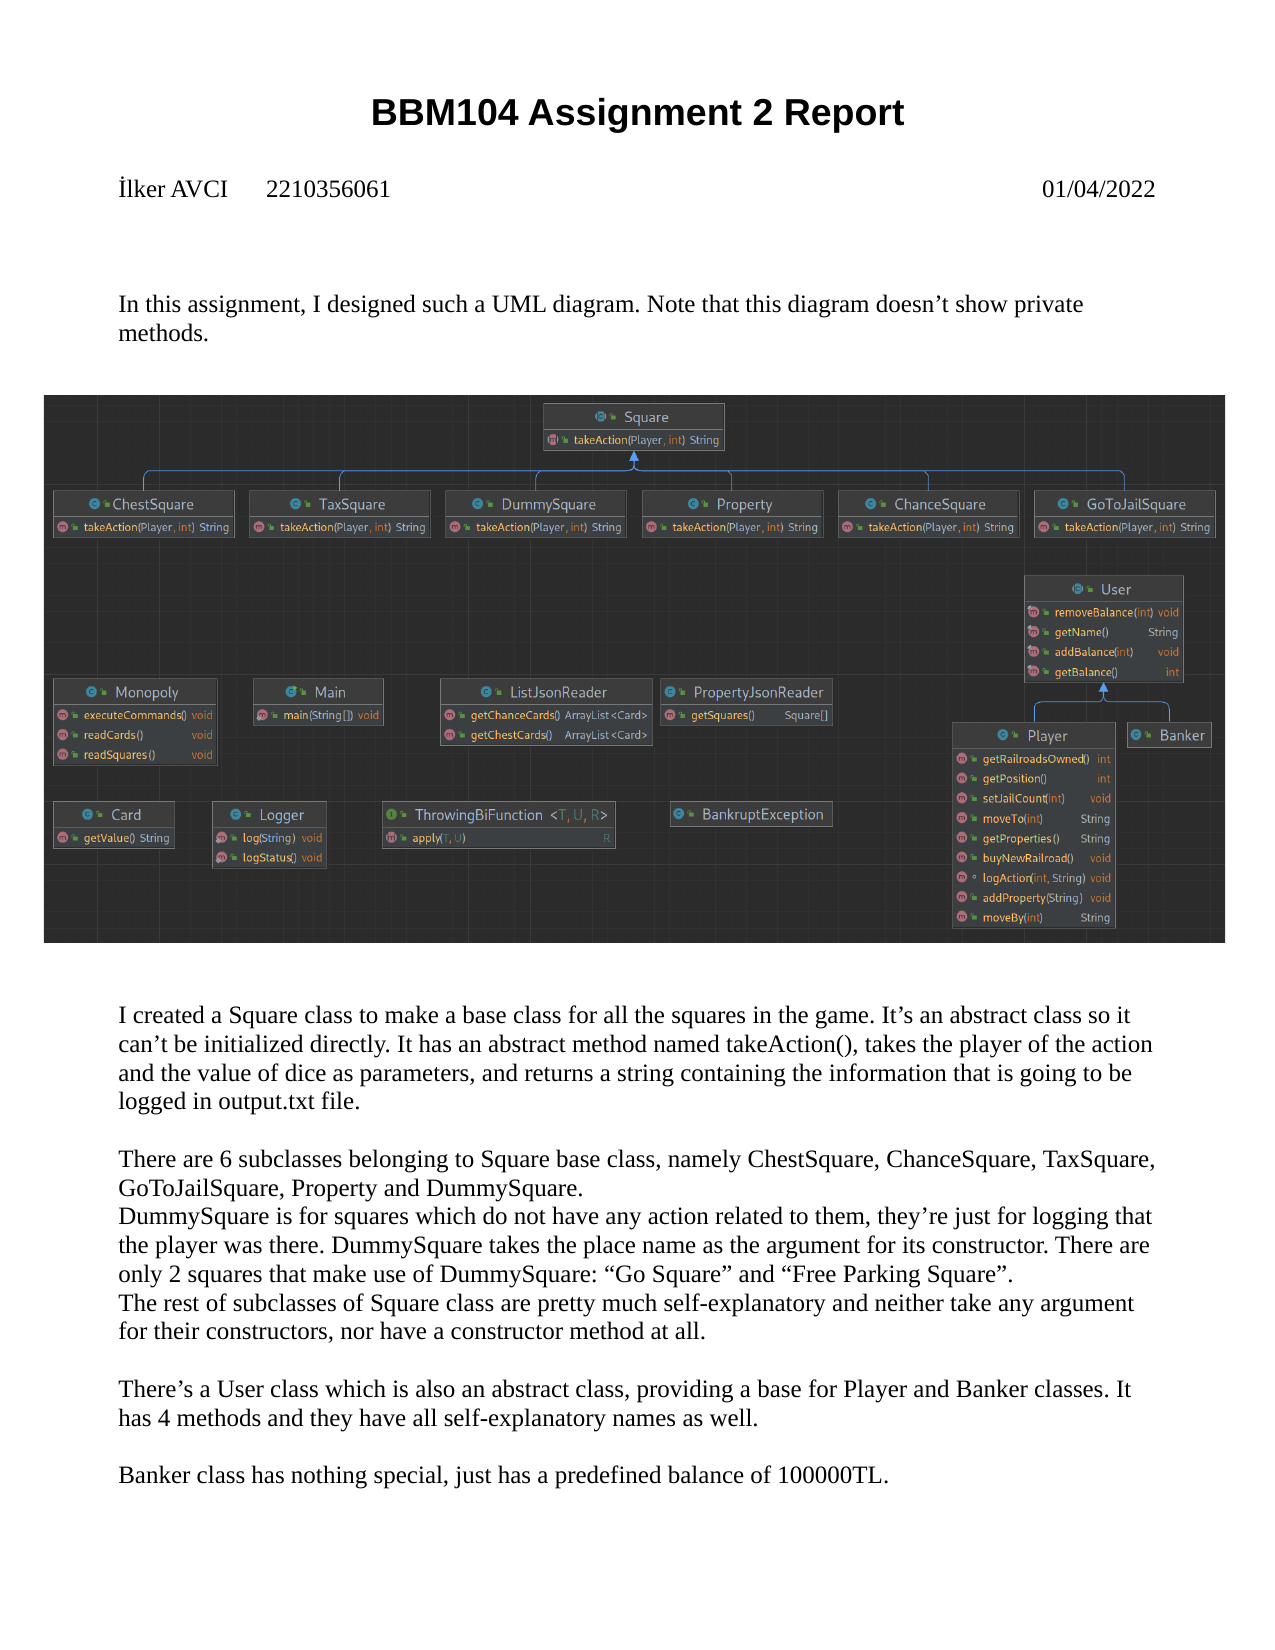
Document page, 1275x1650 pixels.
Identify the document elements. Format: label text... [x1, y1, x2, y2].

text Banker class has nothing special, just has a predefined balance of 100000TL. [118, 1460, 1157, 1489]
text There are 6 subclasses belonging to Square base class, namely ChestSquare, ChanceSquare, TaxSquare, GoToJailSquare, Property and DummySquare. [118, 1144, 1157, 1201]
text I created a Square class to make a base class for all the squares in the game. It’s an abstract class so it can’t be initialized directly. It has an abstract method named takeAction(), takes the player of the action and the value of dice as parameters, and returns a string containing the information that is going to be logged in output.txt file. [118, 1000, 1157, 1115]
picture [43, 395, 1225, 943]
text In this assignment, I designed such a UML diagram. Note that this diagram doesn’t show private methods. [118, 289, 1157, 347]
text İlker AVCI 2210356061 01/04/2022 [118, 174, 1157, 203]
subtitle BBM104 Assignment 2 Report [118, 90, 1157, 133]
text There’s a User class which is also an abstract class, providing a base for Player and Banker classes. It has 4 methods and they have all self-explanatory names as well. [118, 1374, 1157, 1431]
text DummySquare is for squares which do not have any action related to them, they’re just for logging that the player was there. DummySquare takes the place name as the argument for its constructor. There are only 2 squares that make use of DummySquare: “Go Square” and “Free Parking Square”. [118, 1201, 1157, 1288]
text The rest of subclasses of Square class are pretty much self-explanatory and neither take any argument for their constructors, nor have a constructor method at all. [118, 1288, 1157, 1345]
